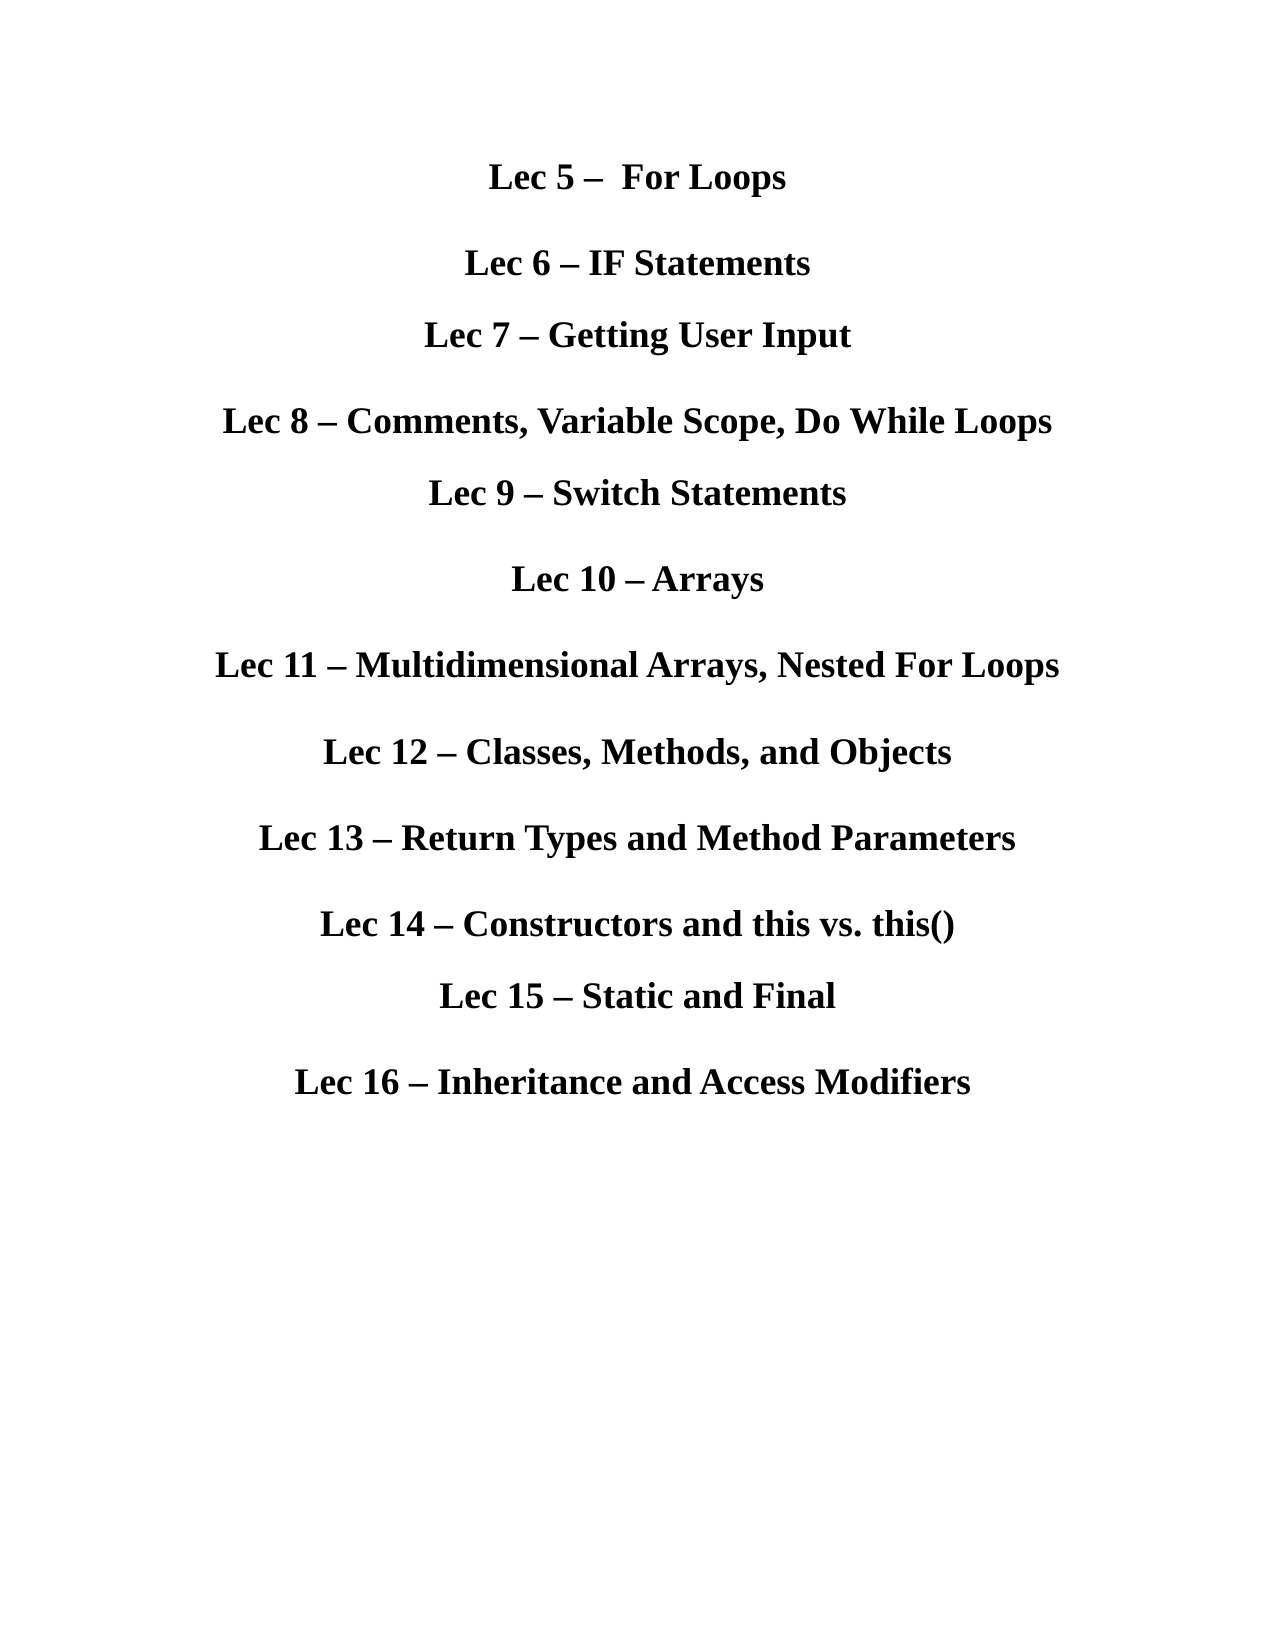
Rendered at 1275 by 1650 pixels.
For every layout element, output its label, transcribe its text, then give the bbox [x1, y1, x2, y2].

text Lec 16 – Inheritance and Access Modifiers [118, 1060, 1157, 1103]
text Lec 15 – Static and Final [118, 973, 1157, 1017]
text Lec 5 – For Loops [118, 154, 1157, 197]
text Lec 14 – Constructors and this vs. this() [118, 902, 1157, 945]
text Lec 10 – Arrays [118, 557, 1157, 600]
text Lec 13 – Return Types and Method Parameters [118, 815, 1157, 858]
text Lec 9 – Switch Statements [118, 470, 1157, 513]
text Lec 7 – Getting User Input [118, 312, 1157, 355]
text Lec 8 – Comments, Variable Scope, Do While Loops [118, 398, 1157, 442]
text Lec 11 – Multidimensional Arrays, Nested For Loops [118, 643, 1157, 686]
text Lec 6 – IF Statements [118, 240, 1157, 283]
text Lec 12 – Classes, Methods, and Objects [118, 729, 1157, 772]
